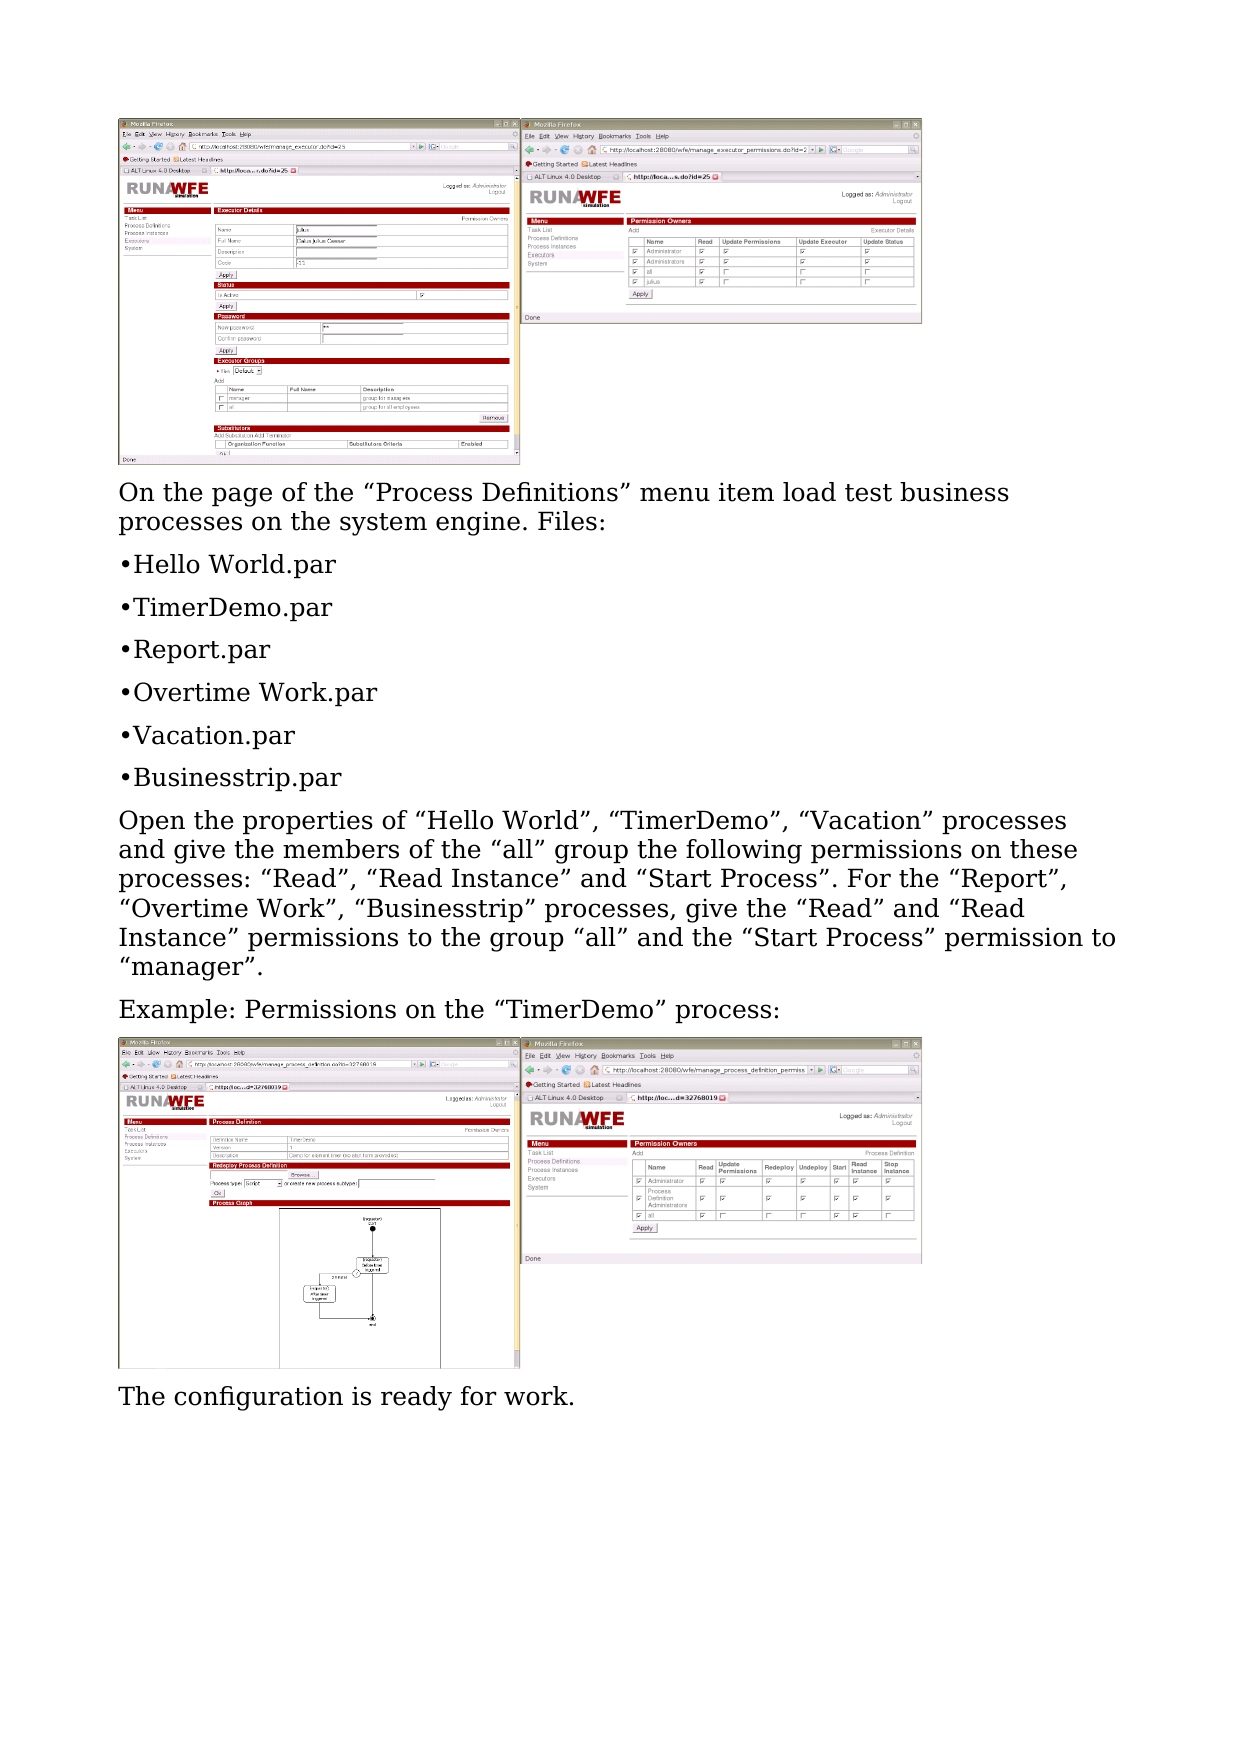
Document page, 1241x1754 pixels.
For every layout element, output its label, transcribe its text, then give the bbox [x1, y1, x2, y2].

text On the page of the “Process Definitions” menu item load test business processes on the system engine. Files: [118, 478, 1122, 536]
list TimerDemo.par [118, 593, 1122, 622]
text The configuration is ready for work. [118, 1382, 1122, 1412]
list Vacation.par [118, 721, 1122, 750]
picture [118, 118, 923, 465]
text Example: Permissions on the “TimerDemo” process: [118, 995, 1122, 1024]
list Hello World.par [118, 550, 1122, 579]
text Open the properties of “Hello World”, “TimerDemo”, “Vacation” processes and give the members of the “all” group the following permissions on these processes: “Read”, “Read Instance” and “Start Process”. For the “Report”, “Overtime Work”, “Businesstrip” processes, give the “Read” and “Read Instance” permissions to the group “all” and the “Start Process” permission to “manager”. [118, 806, 1122, 981]
list Businesstrip.par [118, 763, 1122, 793]
picture [118, 1037, 923, 1369]
list Report.par [118, 635, 1122, 664]
list Overtime Work.par [118, 678, 1122, 707]
